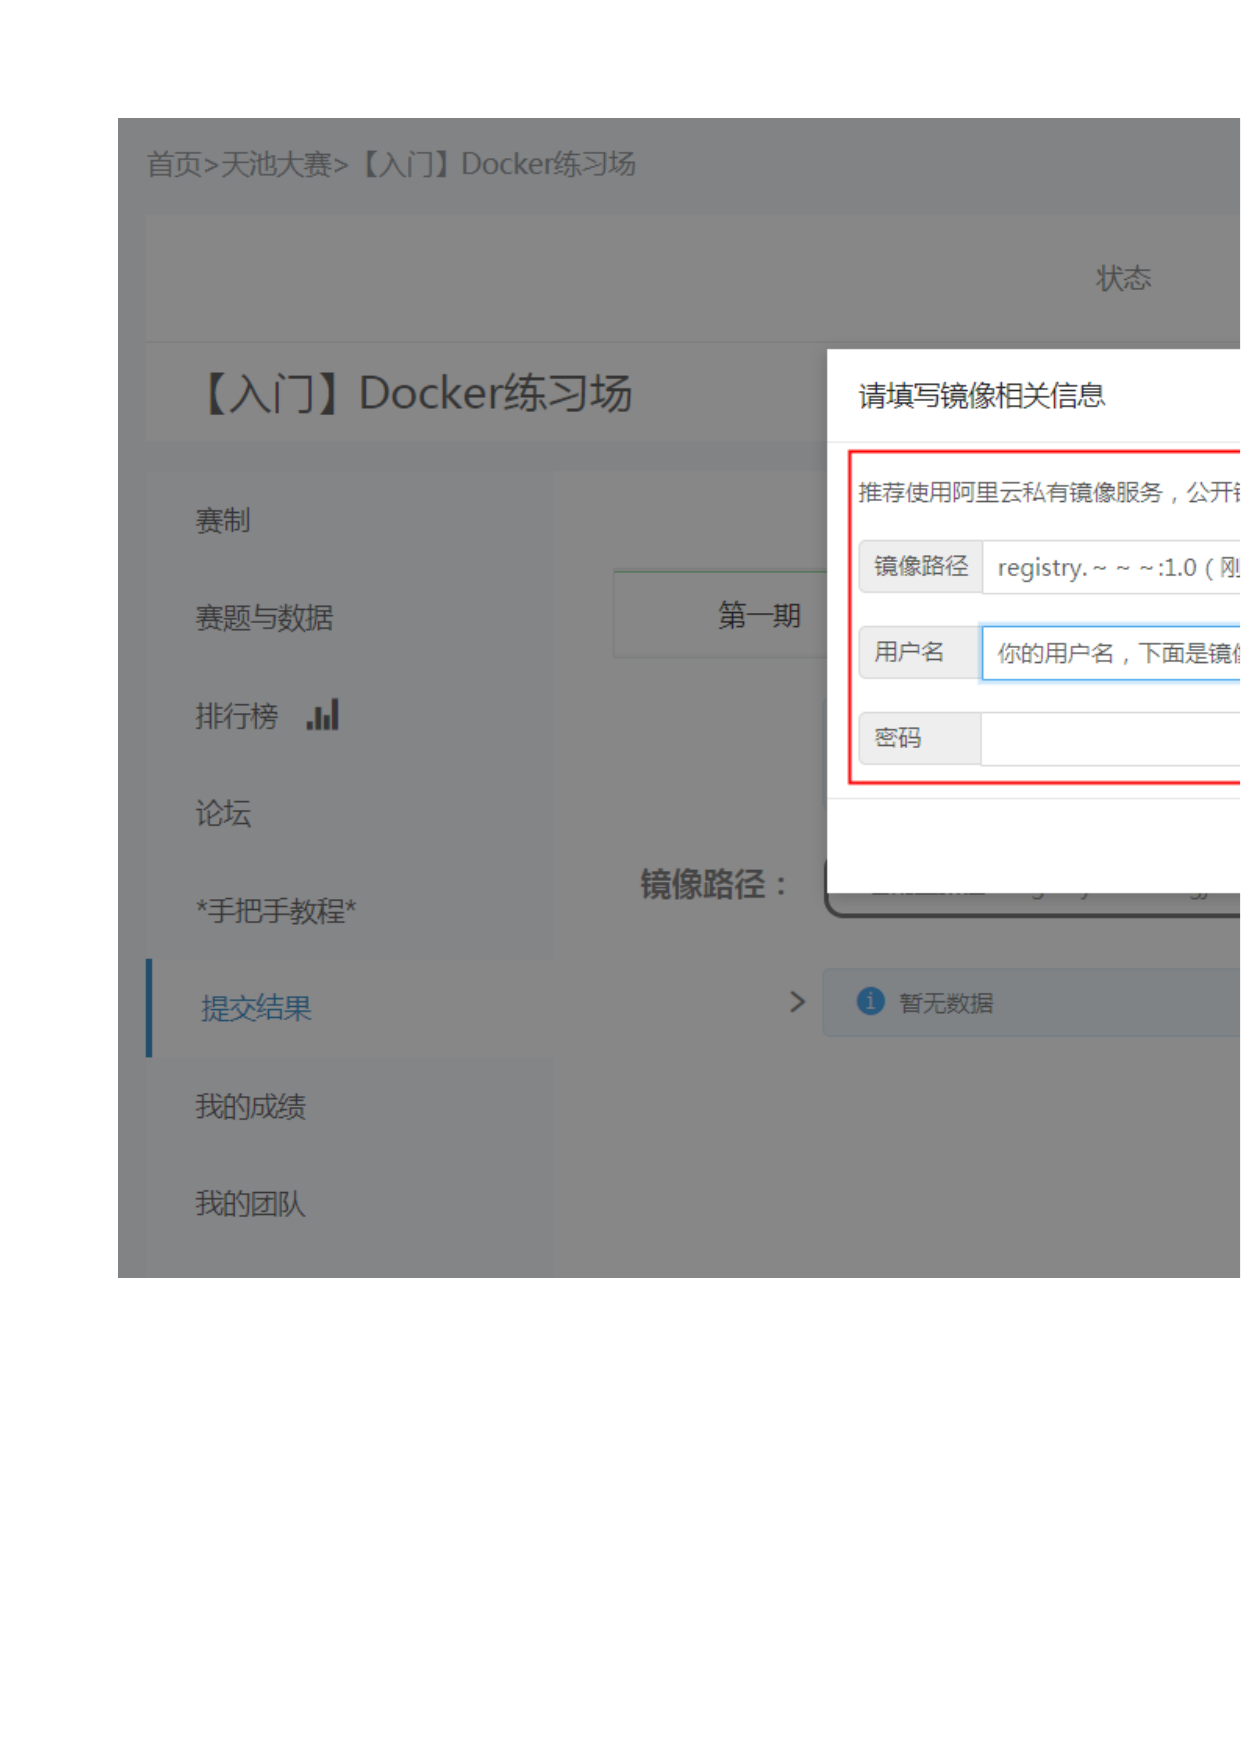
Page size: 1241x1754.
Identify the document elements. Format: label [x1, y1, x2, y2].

picture [118, 118, 1241, 1278]
